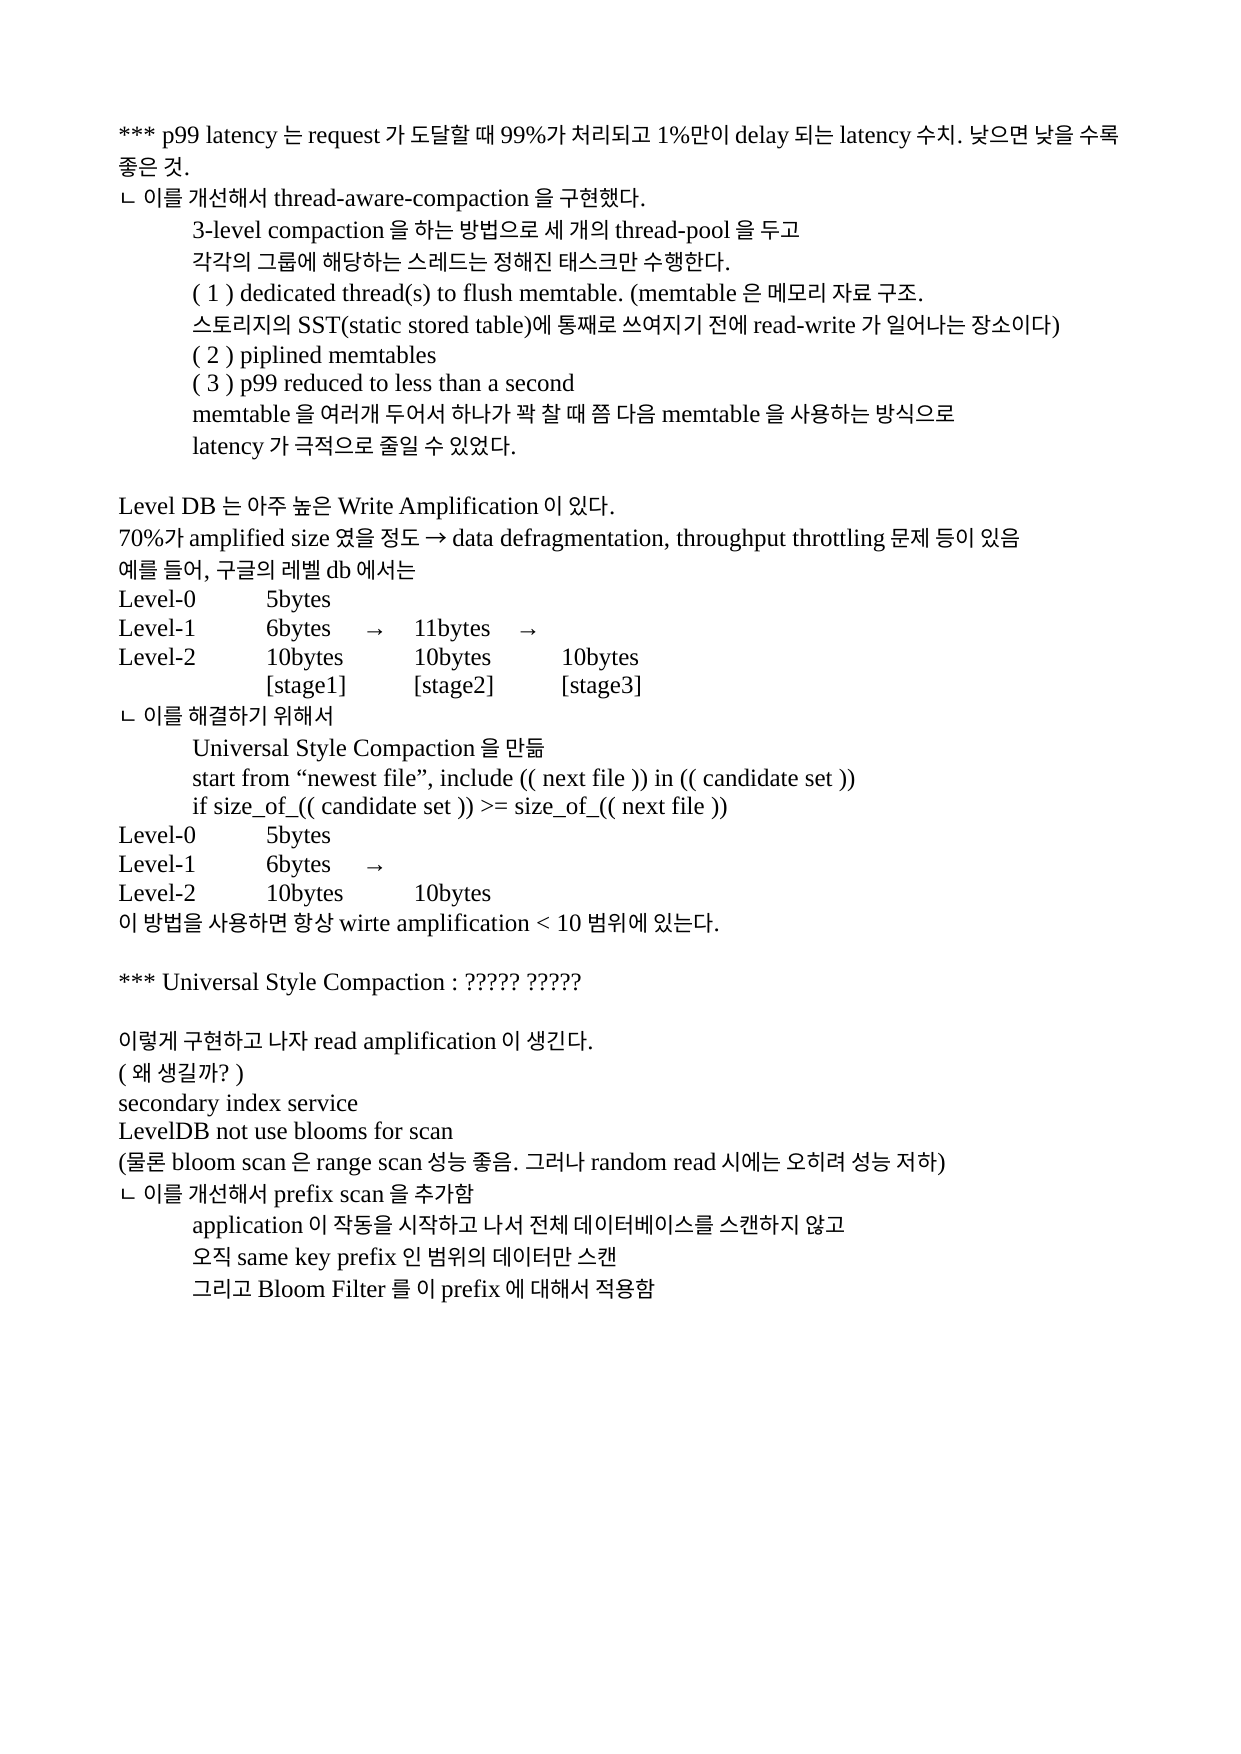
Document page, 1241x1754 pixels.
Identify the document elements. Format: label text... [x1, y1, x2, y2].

text *** Universal Style Compaction : ????? ????? [118, 967, 1122, 996]
text ㄴ 이를 개선해서 prefix scan을 추가함 [118, 1177, 1122, 1208]
text [stage1] [stage2] [stage3] [118, 671, 1122, 699]
text LevelDB not use blooms for scan [118, 1116, 1122, 1145]
text ( 1 ) dedicated thread(s) to flush memtable. (memtable은 메모리 자료 구조. [118, 276, 1122, 308]
text 오직 same key prefix인 범위의 데이터만 스캔 [118, 1240, 1122, 1272]
text secondary index service [118, 1088, 1122, 1116]
text if size_of_(( candidate set )) >= size_of_(( next file )) [118, 791, 1122, 820]
text ( 2 ) piplined memtables [118, 340, 1122, 368]
text (물론 bloom scan은 range scan성능 좋음. 그러나 random read시에는 오히려 성능 저하) [118, 1145, 1122, 1177]
text Level-2 10bytes 10bytes 10bytes [118, 642, 1122, 671]
text 예를 들어, 구글의 레벨db에서는 [118, 553, 1122, 584]
text 이 방법을 사용하면 항상 wirte amplification < 10 범위에 있는다. [118, 906, 1122, 938]
text 그리고 Bloom Filter를 이 prefix에 대해서 적용함 [118, 1272, 1122, 1303]
text Level DB 는 아주 높은 Write Amplification이 있다. [118, 489, 1122, 521]
text 스토리지의 SST(static stored table)에 통째로 쓰여지기 전에 read-write가 일어나는 장소이다) [118, 308, 1122, 340]
text ㄴ 이를 해결하기 위해서 [118, 699, 1122, 731]
text application이 작동을 시작하고 나서 전체 데이터베이스를 스캔하지 않고 [118, 1208, 1122, 1240]
text latency가 극적으로 줄일 수 있었다. [118, 429, 1122, 461]
text Level-2 10bytes 10bytes [118, 878, 1122, 906]
text Universal Style Compaction을 만듦 [118, 731, 1122, 763]
text *** p99 latency는 request가 도달할 때 99%가 처리되고 1%만이 delay되는 latency수치. 낮으면 낮을 수록 좋은 것. [118, 118, 1122, 181]
text Level-0 5bytes [118, 820, 1122, 849]
text start from “newest file”, include (( next file )) in (( candidate set )) [118, 763, 1122, 791]
text ( 왜 생길까? ) [118, 1056, 1122, 1088]
text 각각의 그룹에 해당하는 스레드는 정해진 태스크만 수행한다. [118, 245, 1122, 276]
text Level-1 6bytes → 11bytes → [118, 613, 1122, 642]
text memtable을 여러개 두어서 하나가 꽉 찰 때 쯤 다음 memtable을 사용하는 방식으로 [118, 397, 1122, 429]
text 70%가 amplified size였을 정도 → data defragmentation, throughput throttling문제 등이 있음 [118, 521, 1122, 553]
text 이렇게 구현하고 나자 read amplification이 생긴다. [118, 1024, 1122, 1056]
text ( 3 ) p99 reduced to less than a second [118, 368, 1122, 397]
text Level-0 5bytes [118, 584, 1122, 613]
text ㄴ 이를 개선해서 thread-aware-compaction을 구현했다. [118, 181, 1122, 213]
text Level-1 6bytes → [118, 849, 1122, 878]
text 3-level compaction을 하는 방법으로 세 개의 thread-pool을 두고 [118, 213, 1122, 245]
